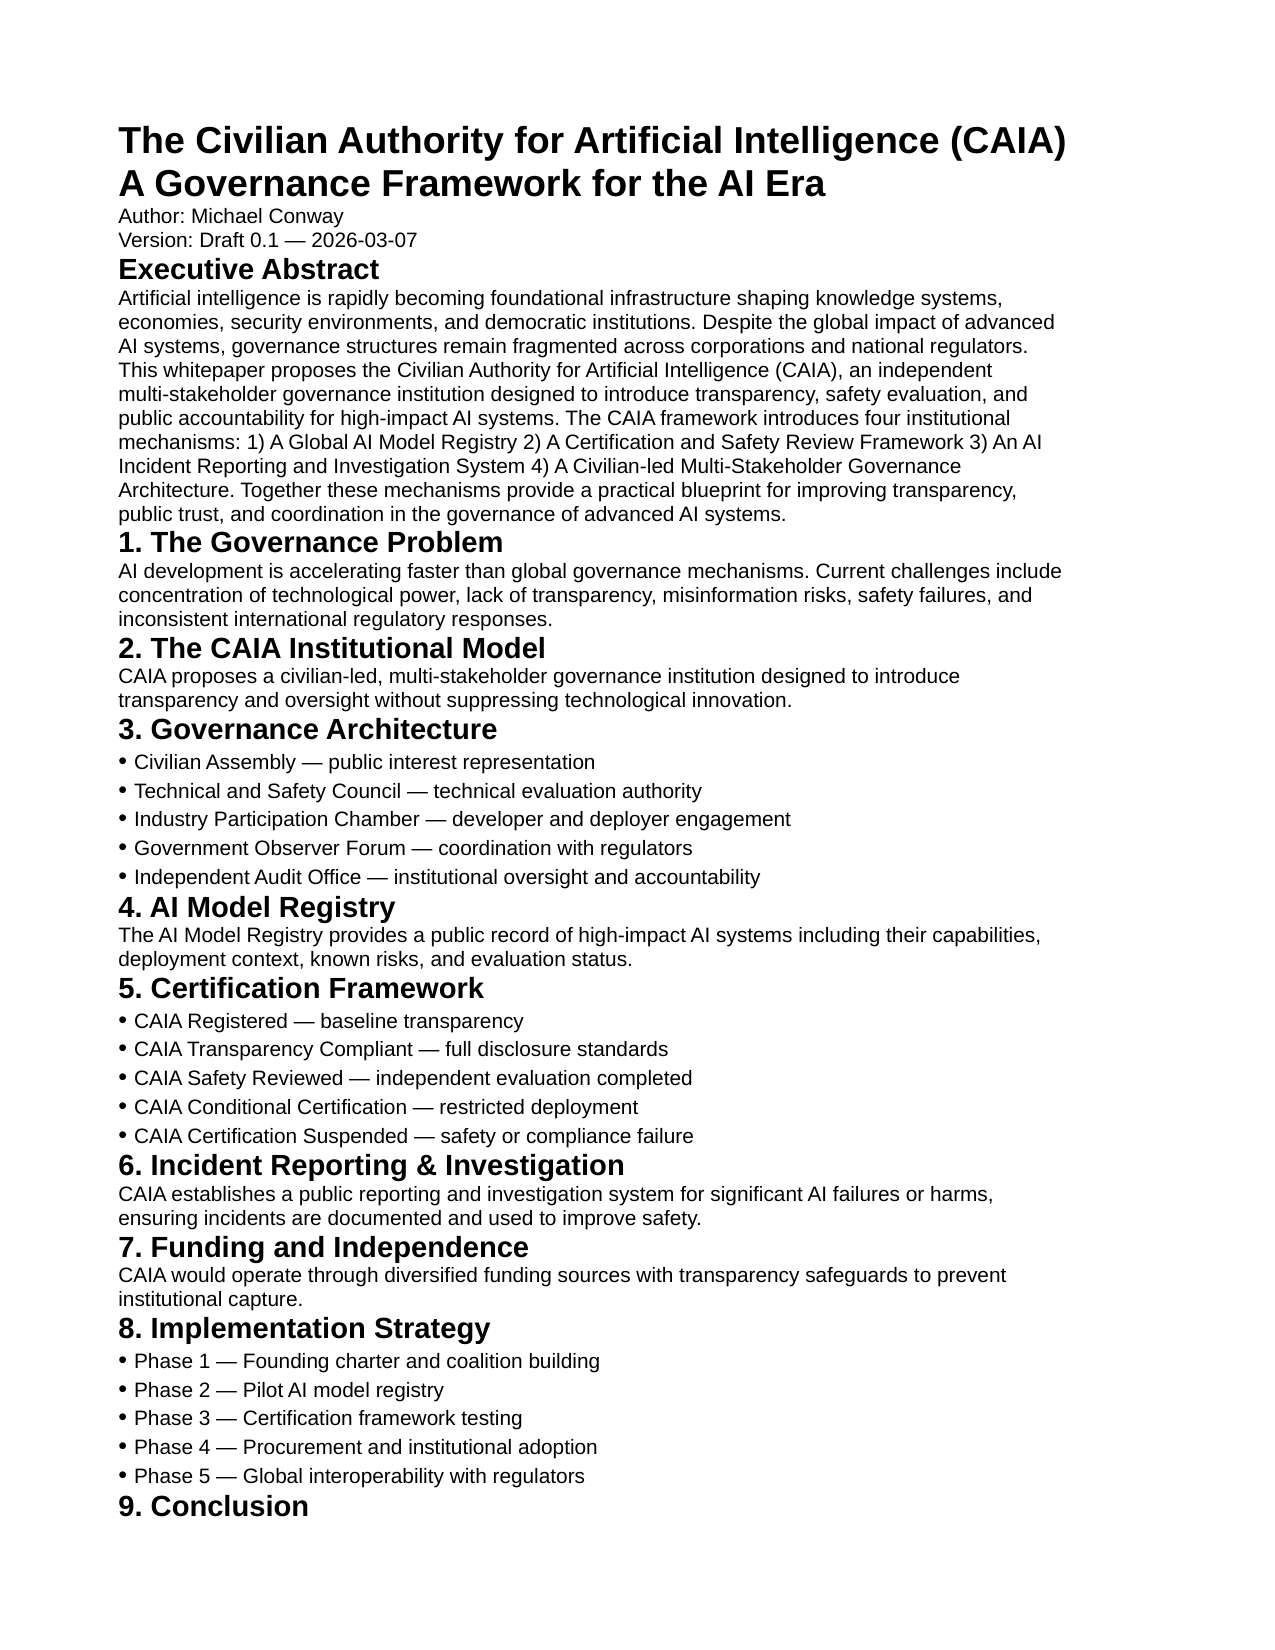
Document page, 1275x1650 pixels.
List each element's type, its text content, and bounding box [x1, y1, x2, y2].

text Version: Draft 0.1 — 2026-03-07 [118, 228, 1157, 252]
text • CAIA Conditional Certification — restricted deployment [118, 1091, 1157, 1119]
text mechanisms: 1) A Global AI Model Registry 2) A Certification and Safety Review Framework 3) An AI [118, 429, 1157, 453]
text AI systems, governance structures remain fragmented across corporations and national regulators. [118, 334, 1157, 358]
text inconsistent international regulatory responses. [118, 607, 1157, 631]
text • CAIA Safety Reviewed — independent evaluation completed [118, 1062, 1157, 1091]
text CAIA would operate through diversified funding sources with transparency safeguards to prevent [118, 1263, 1157, 1287]
text 1. The Governance Problem [118, 525, 1157, 559]
text • Government Observer Forum — coordination with regulators [118, 832, 1157, 861]
text The Civilian Authority for Artificial Intelligence (CAIA) [118, 118, 1157, 161]
text public trust, and coordination in the governance of advanced AI systems. [118, 501, 1157, 525]
text • Phase 4 — Procurement and institutional adoption [118, 1431, 1157, 1460]
text • Technical and Safety Council — technical evaluation authority [118, 774, 1157, 803]
text • Independent Audit Office — institutional oversight and accountability [118, 861, 1157, 889]
text This whitepaper proposes the Civilian Authority for Artificial Intelligence (CAIA), an independent [118, 358, 1157, 382]
text 2. The CAIA Institutional Model [118, 631, 1157, 664]
text Artificial intelligence is rapidly becoming foundational infrastructure shaping knowledge systems, [118, 286, 1157, 310]
text AI development is accelerating faster than global governance mechanisms. Current challenges include [118, 559, 1157, 583]
text Author: Michael Conway [118, 204, 1157, 228]
text 3. Governance Architecture [118, 712, 1157, 746]
text institutional capture. [118, 1287, 1157, 1311]
text multi-stakeholder governance institution designed to introduce transparency, safety evaluation, and [118, 382, 1157, 406]
text transparency and oversight without suppressing technological innovation. [118, 688, 1157, 712]
text public accountability for high-impact AI systems. The CAIA framework introduces four institutional [118, 406, 1157, 429]
text ensuring incidents are documented and used to improve safety. [118, 1206, 1157, 1230]
text • Phase 2 — Pilot AI model registry [118, 1373, 1157, 1402]
text 9. Conclusion [118, 1488, 1157, 1522]
text • CAIA Transparency Compliant — full disclosure standards [118, 1033, 1157, 1062]
text Incident Reporting and Investigation System 4) A Civilian-led Multi-Stakeholder Governance [118, 453, 1157, 477]
text 7. Funding and Independence [118, 1230, 1157, 1263]
text • CAIA Registered — baseline transparency [118, 1004, 1157, 1033]
text • Civilian Assembly — public interest representation [118, 746, 1157, 774]
text 4. AI Model Registry [118, 889, 1157, 923]
text CAIA establishes a public reporting and investigation system for significant AI failures or harms, [118, 1182, 1157, 1206]
text • Industry Participation Chamber — developer and deployer engagement [118, 803, 1157, 832]
text Architecture. Together these mechanisms provide a practical blueprint for improving transparency, [118, 477, 1157, 501]
text deployment context, known risks, and evaluation status. [118, 947, 1157, 971]
text Executive Abstract [118, 252, 1157, 286]
text CAIA proposes a civilian-led, multi-stakeholder governance institution designed to introduce [118, 664, 1157, 688]
text 8. Implementation Strategy [118, 1311, 1157, 1345]
text • Phase 3 — Certification framework testing [118, 1402, 1157, 1431]
text 6. Incident Reporting & Investigation [118, 1148, 1157, 1182]
text A Governance Framework for the AI Era [118, 161, 1157, 204]
text The AI Model Registry provides a public record of high-impact AI systems including their capabilities, [118, 923, 1157, 947]
text • CAIA Certification Suspended — safety or compliance failure [118, 1119, 1157, 1148]
text economies, security environments, and democratic institutions. Despite the global impact of advanced [118, 310, 1157, 334]
text • Phase 1 — Founding charter and coalition building [118, 1345, 1157, 1373]
text 5. Certification Framework [118, 971, 1157, 1004]
text • Phase 5 — Global interoperability with regulators [118, 1460, 1157, 1488]
text concentration of technological power, lack of transparency, misinformation risks, safety failures, and [118, 583, 1157, 607]
